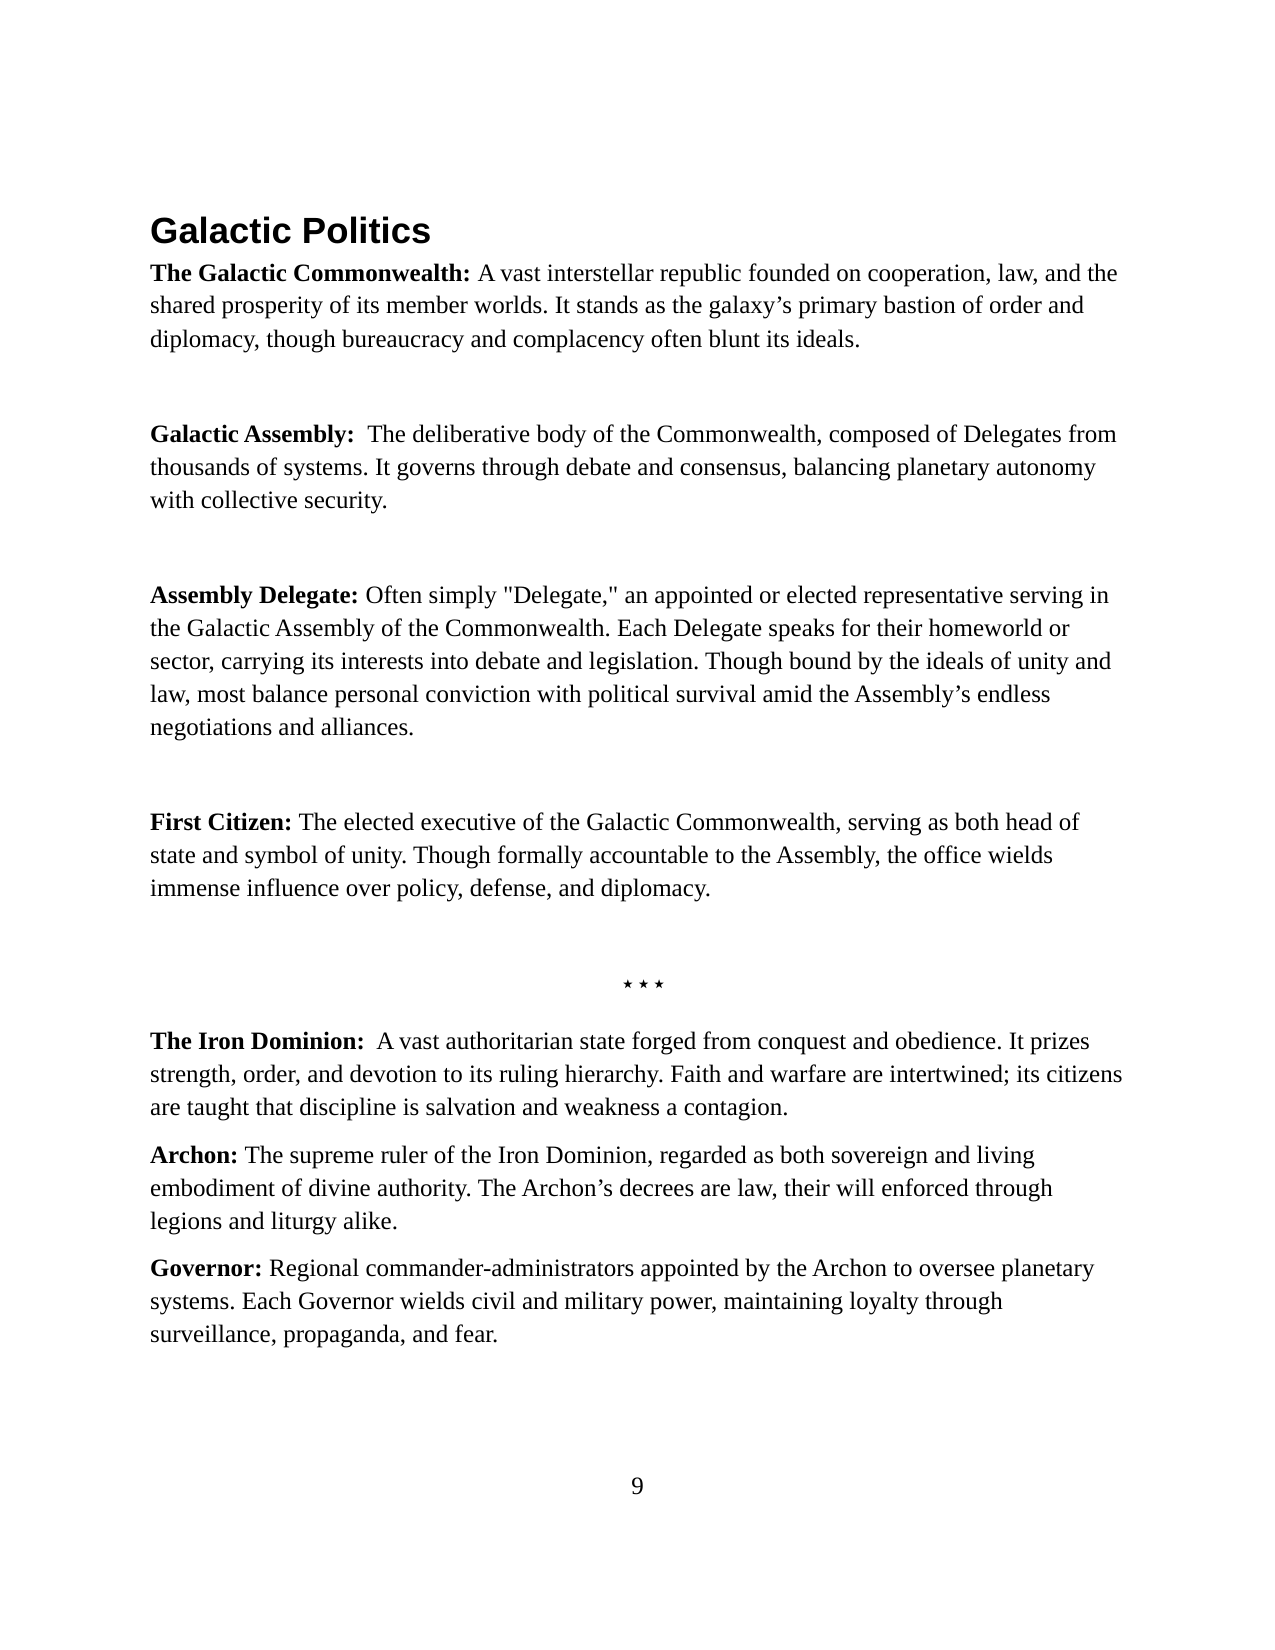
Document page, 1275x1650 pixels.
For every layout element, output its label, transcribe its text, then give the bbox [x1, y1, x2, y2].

text The Galactic Commonwealth: [150, 258, 477, 286]
text The deliberative body of the Commonwealth, composed of Delegates from thousands of systems. It governs through debate and consensus, balancing planetary autonomy with collective security. [150, 419, 1125, 514]
text ⋆⋆⋆ [162, 969, 1125, 997]
text The supreme ruler of the Iron Dominion, regarded as both sovereign and living embodiment of divine authority. The Archon’s decrees are law, their will enforced through legions and liturgy alike. [150, 1140, 1125, 1234]
text The elected executive of the Galactic Commonwealth, serving as both head of state and symbol of unity. Though formally accountable to the Assembly, the office wields immense influence over policy, defense, and diplomacy. [150, 807, 1125, 902]
text First Citizen: [150, 807, 292, 836]
text A vast interstellar republic founded on cooperation, law, and the shared prosperity of its member worlds. It stands as the galaxy’s primary bastion of order and diplomacy, though bureaucracy and complacency often blunt its ideals. [150, 258, 1125, 352]
text Regional commander-administrators appointed by the Archon to oversee planetary systems. Each Governor wields civil and military power, maintaining loyalty through surveillance, propaganda, and fear. [150, 1253, 1125, 1348]
text Galactic Assembly: [150, 419, 361, 448]
subtitle Galactic Politics [150, 209, 1125, 252]
text Governor: [150, 1253, 263, 1282]
text Archon: [150, 1140, 238, 1168]
text Often simply "Delegate," an appointed or elected representative serving in the Galactic Assembly of the Commonwealth. Each Delegate speaks for their homeworld or sector, carrying its interests into debate and legislation. Though bound by the ideals of unity and law, most balance personal conviction with political survival amid the Assembly’s endless negotiations and alliances. [150, 580, 1125, 741]
text The Iron Dominion: [150, 1026, 365, 1055]
text Assembly Delegate: [150, 580, 365, 609]
text A vast authoritarian state forged from conquest and obedience. It prizes strength, order, and devotion to its ruling hierarchy. Faith and warfare are intertwined; its citizens are taught that discipline is salvation and weakness a contagion. [150, 1026, 1125, 1121]
